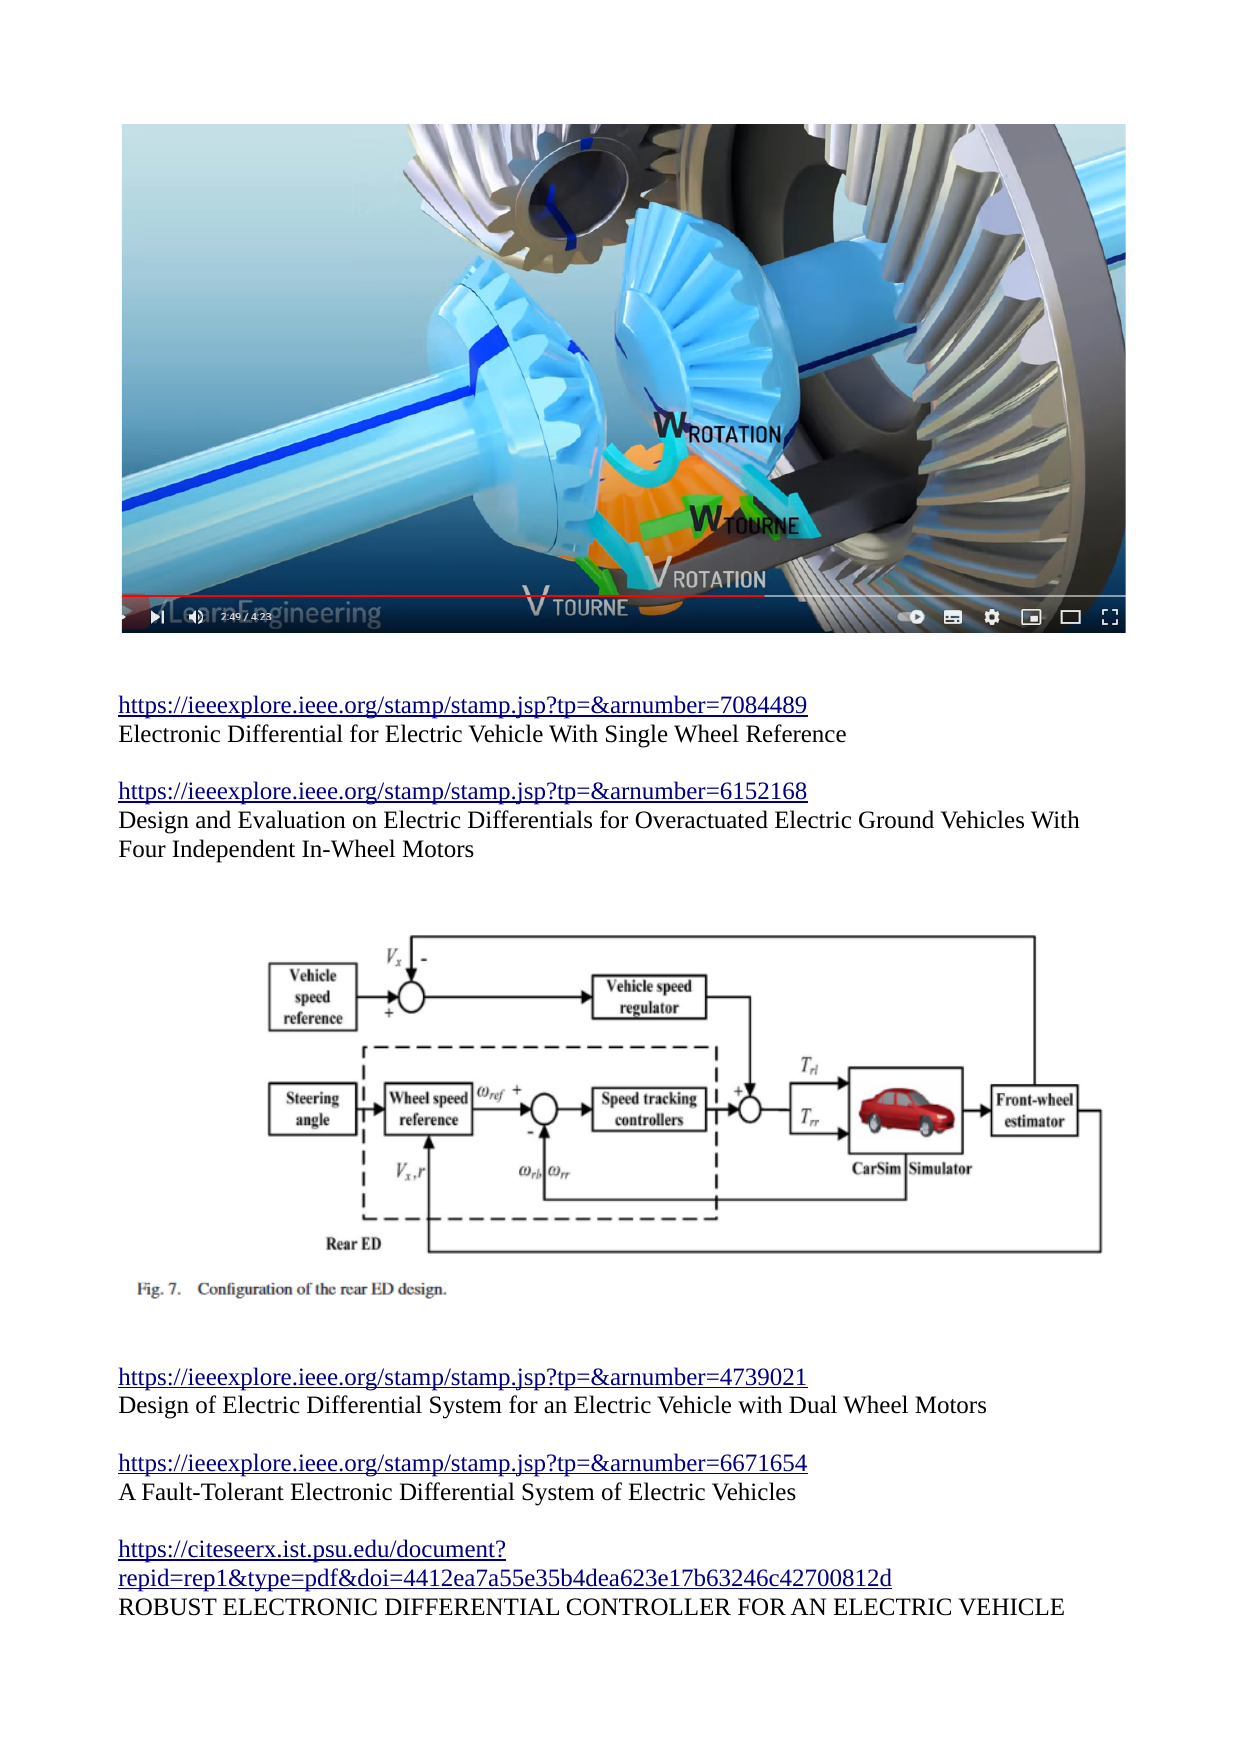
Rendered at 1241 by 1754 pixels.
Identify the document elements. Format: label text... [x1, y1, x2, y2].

picture [118, 920, 1123, 1305]
text https://citeseerx.ist.psu.edu/document?repid=rep1&type=pdf&doi=4412ea7a55e35b4dea623e17b63246c42700812d [118, 1534, 1122, 1592]
text Electronic Differential for Electric Vehicle With Single Wheel Reference [118, 719, 1122, 748]
text https://ieeexplore.ieee.org/stamp/stamp.jsp?tp=&arnumber=6152168 [118, 776, 1122, 805]
text https://ieeexplore.ieee.org/stamp/stamp.jsp?tp=&arnumber=6671654 [118, 1448, 1122, 1477]
text https://ieeexplore.ieee.org/stamp/stamp.jsp?tp=&arnumber=4739021 [118, 1362, 1122, 1391]
picture [121, 124, 1126, 633]
text A Fault-Tolerant Electronic Differential System of Electric Vehicles [118, 1477, 1122, 1506]
text Design and Evaluation on Electric Differentials for Overactuated Electric Ground Vehicles With Four Independent In-Wheel Motors [118, 805, 1122, 863]
text ROBUST ELECTRONIC DIFFERENTIAL CONTROLLER FOR AN ELECTRIC VEHICLE [118, 1592, 1122, 1621]
text Design of Electric Differential System for an Electric Vehicle with Dual Wheel Motors [118, 1391, 1122, 1419]
text https://ieeexplore.ieee.org/stamp/stamp.jsp?tp=&arnumber=7084489 [118, 690, 1122, 719]
